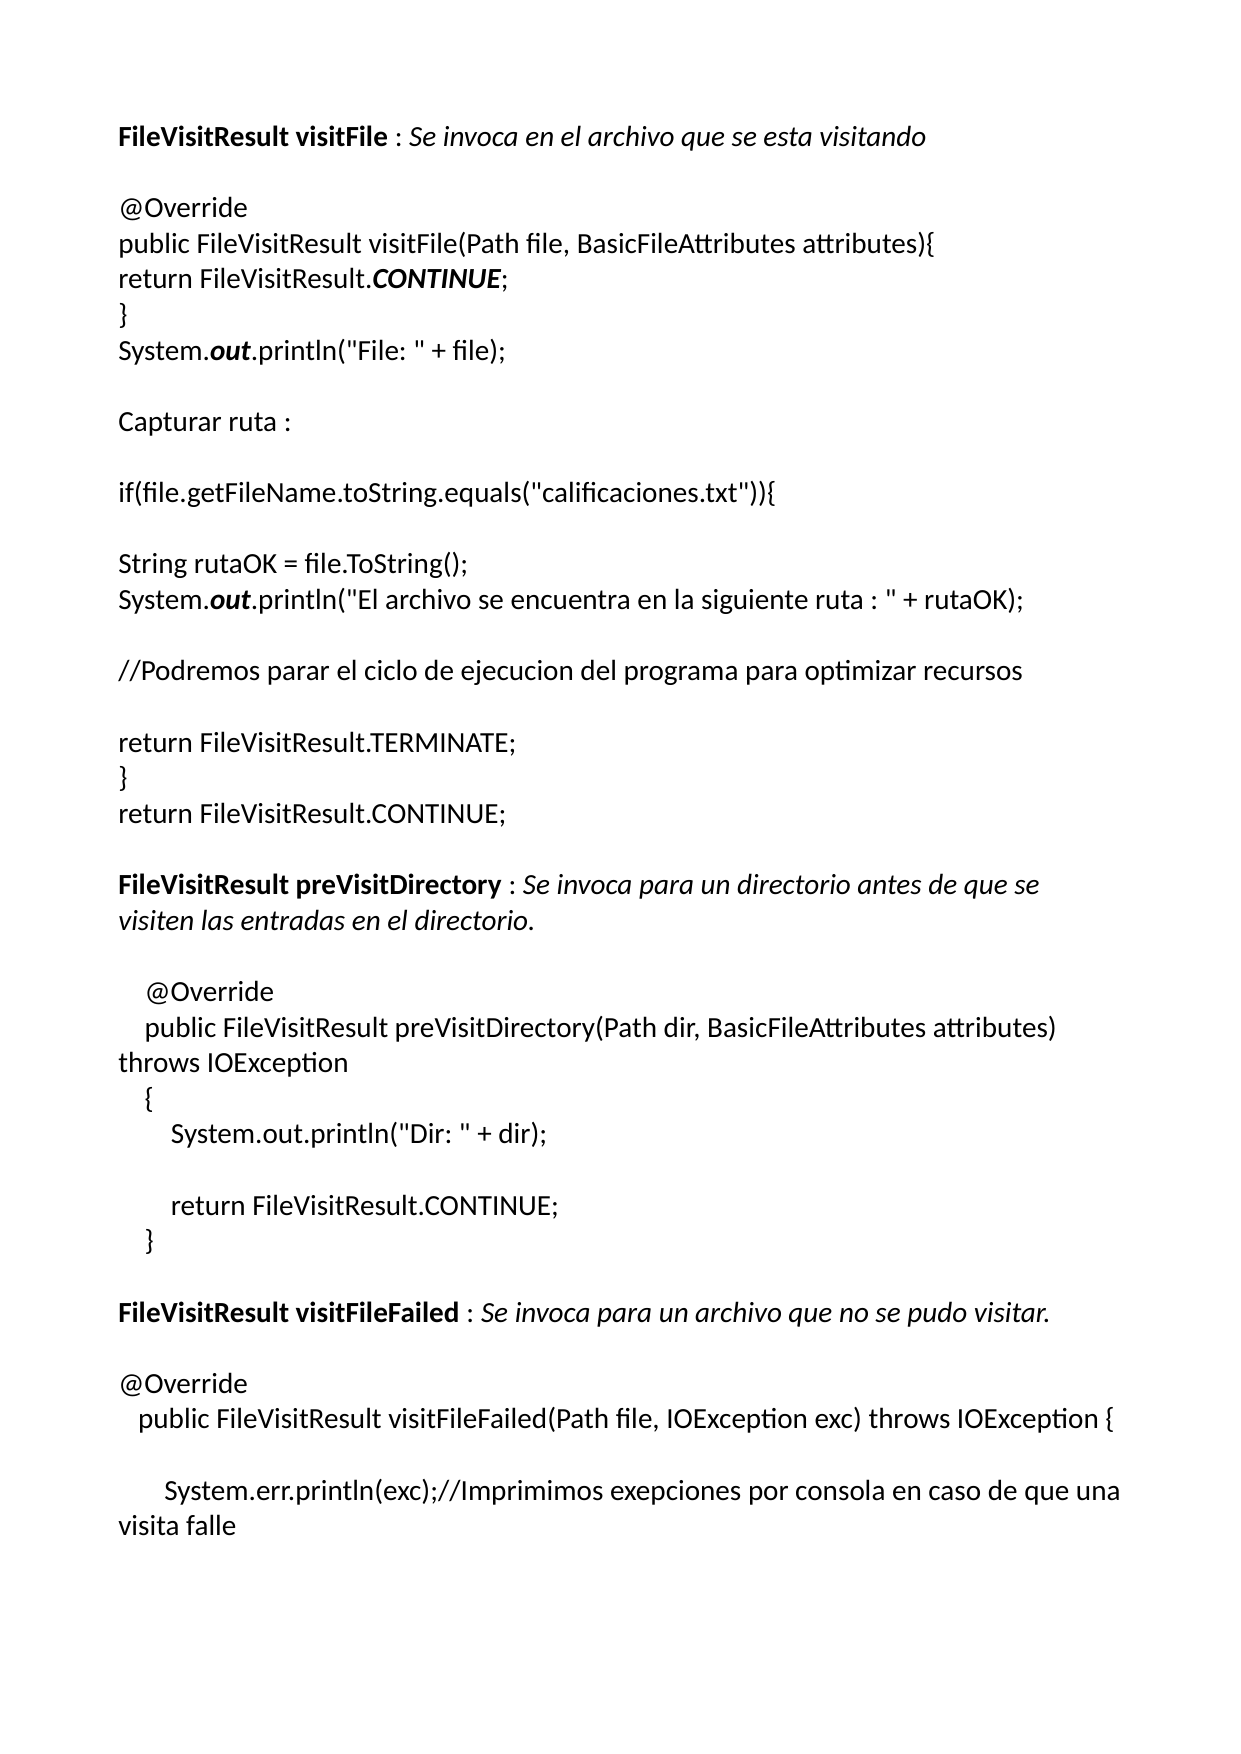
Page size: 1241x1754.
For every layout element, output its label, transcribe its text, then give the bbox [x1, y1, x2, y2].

text //Podremos parar el ciclo de ejecucion del programa para optimizar recursos [118, 652, 1122, 688]
text public FileVisitResult visitFile(Path file, BasicFileAttributes attributes){ [118, 225, 1122, 261]
text System.out.println("File: " + file); [118, 332, 1122, 367]
text if(file.getFileName.toString.equals("calificaciones.txt")){ [118, 474, 1122, 510]
text System.out.println("Dir: " + dir); [118, 1116, 1122, 1151]
text @Override [118, 973, 1122, 1009]
text System.out.println("El archivo se encuentra en la siguiente ruta : " + rutaOK); [118, 581, 1122, 617]
text FileVisitResult preVisitDirectory : Se invoca para un directorio antes de que se visiten las entradas en el directorio. [118, 866, 1122, 937]
text FileVisitResult visitFileFailed : Se invoca para un archivo que no se pudo visitar. [118, 1294, 1122, 1329]
text public FileVisitResult visitFileFailed(Path file, IOException exc) throws IOException { [118, 1401, 1122, 1436]
text return FileVisitResult.CONTINUE; [118, 795, 1122, 831]
text @Override [118, 189, 1122, 225]
text { [118, 1080, 1122, 1116]
text String rutaOK = file.ToString(); [118, 546, 1122, 581]
text return FileVisitResult.CONTINUE; [118, 261, 1122, 296]
text return FileVisitResult.TERMINATE; [118, 724, 1122, 759]
text Capturar ruta : [118, 403, 1122, 439]
text } [118, 759, 1122, 795]
text FileVisitResult visitFile : Se invoca en el archivo que se esta visitando [118, 118, 1122, 154]
text } [118, 296, 1122, 332]
text public FileVisitResult preVisitDirectory(Path dir, BasicFileAttributes attributes) throws IOException [118, 1009, 1122, 1080]
text return FileVisitResult.CONTINUE; [118, 1187, 1122, 1222]
text System.err.println(exc);//Imprimimos exepciones por consola en caso de que una visita falle [118, 1472, 1122, 1543]
text @Override [118, 1365, 1122, 1401]
text } [118, 1222, 1122, 1258]
